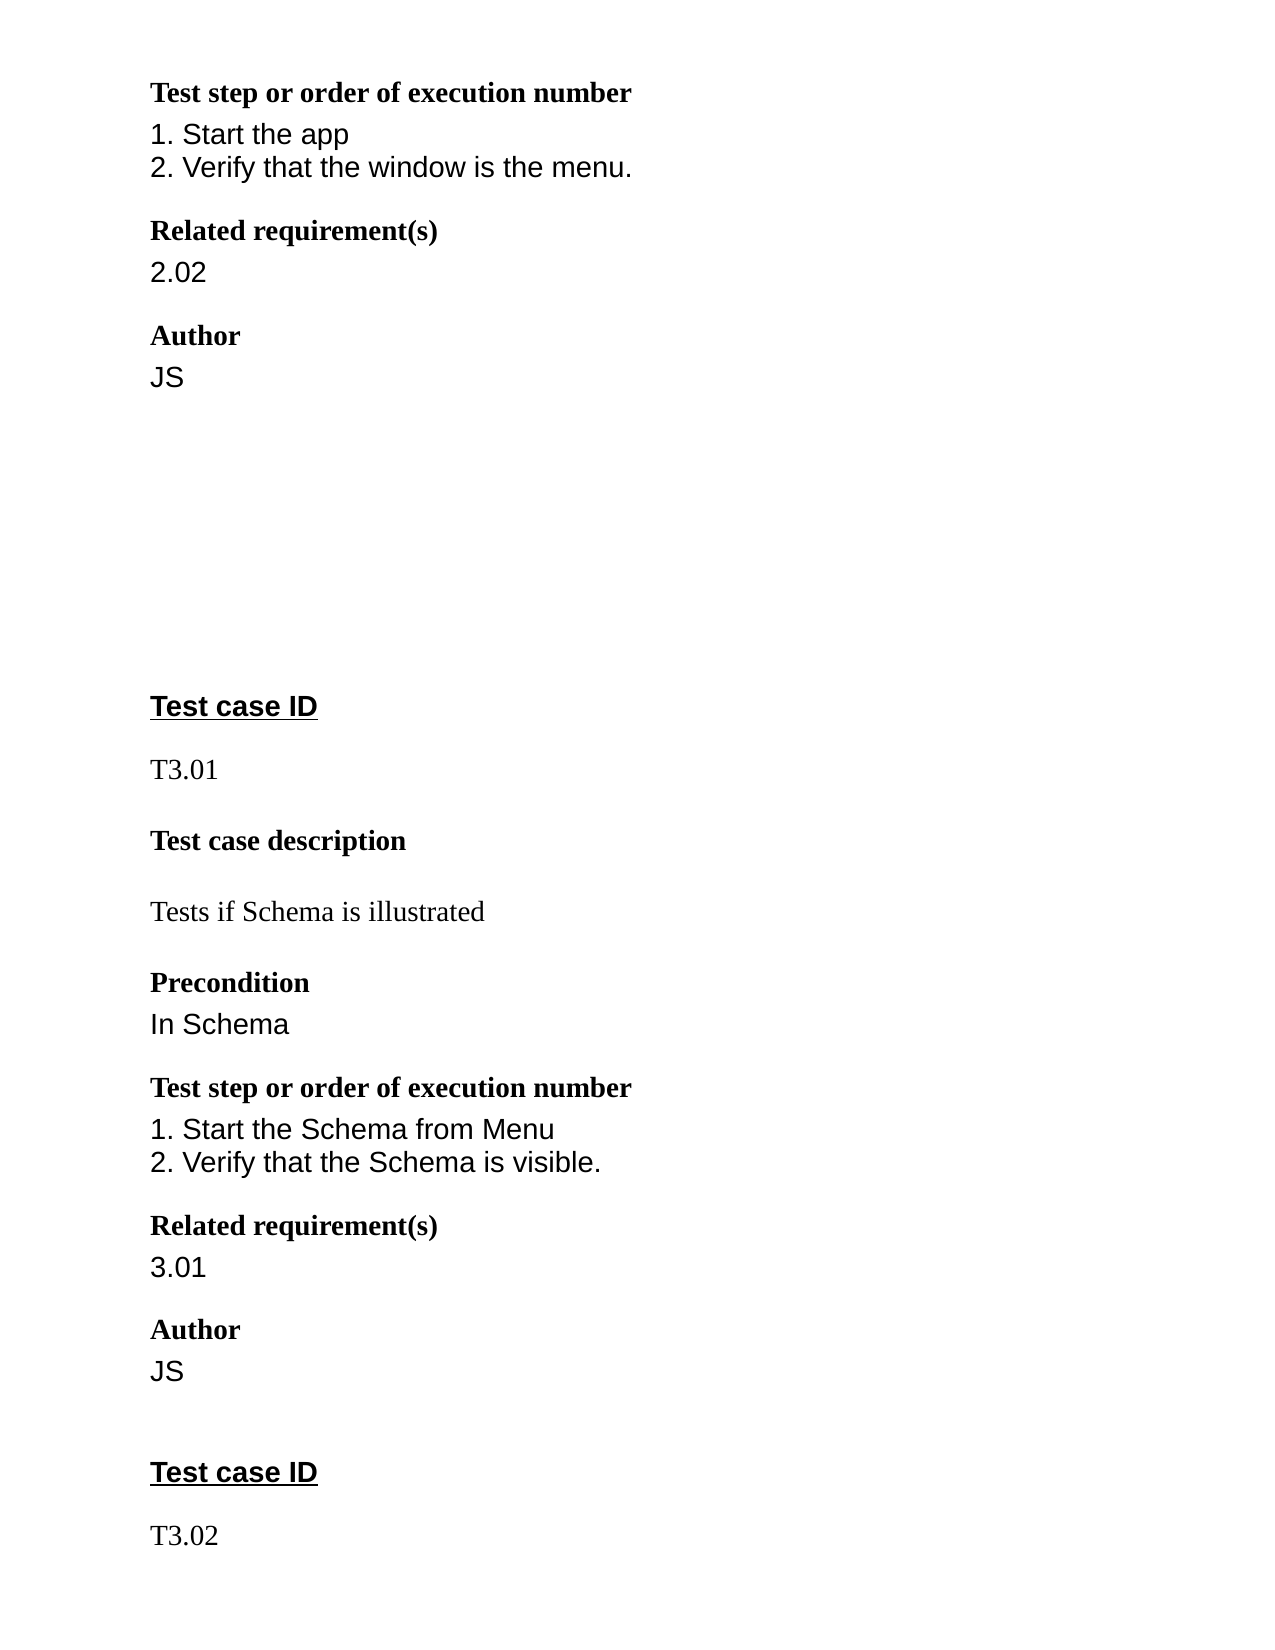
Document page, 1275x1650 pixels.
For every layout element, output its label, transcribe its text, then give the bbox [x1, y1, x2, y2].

text Test step or order of execution number [150, 75, 1125, 108]
text In Schema [150, 1007, 1125, 1041]
text Author [150, 318, 1125, 351]
text T3.01 [150, 752, 1125, 786]
text 1. Start the app 2. Verify that the window is the menu. [150, 117, 1125, 184]
text Test step or order of execution number [150, 1070, 1125, 1103]
text Related requirement(s) [150, 1208, 1125, 1241]
text 2.02 [150, 255, 1125, 288]
text Author [150, 1312, 1125, 1346]
text Test case description [150, 823, 1125, 857]
text Tests if Schema is illustrated [150, 894, 1125, 928]
text Precondition [150, 965, 1125, 999]
text Related requirement(s) [150, 213, 1125, 247]
text 3.01 [150, 1250, 1125, 1283]
text T3.02 [150, 1518, 1125, 1551]
text 1. Start the Schema from Menu 2. Verify that the Schema is visible. [150, 1112, 1125, 1179]
text JS Test case ID [150, 1354, 1125, 1488]
text JS [150, 359, 1125, 422]
text Test case ID [150, 689, 1125, 723]
